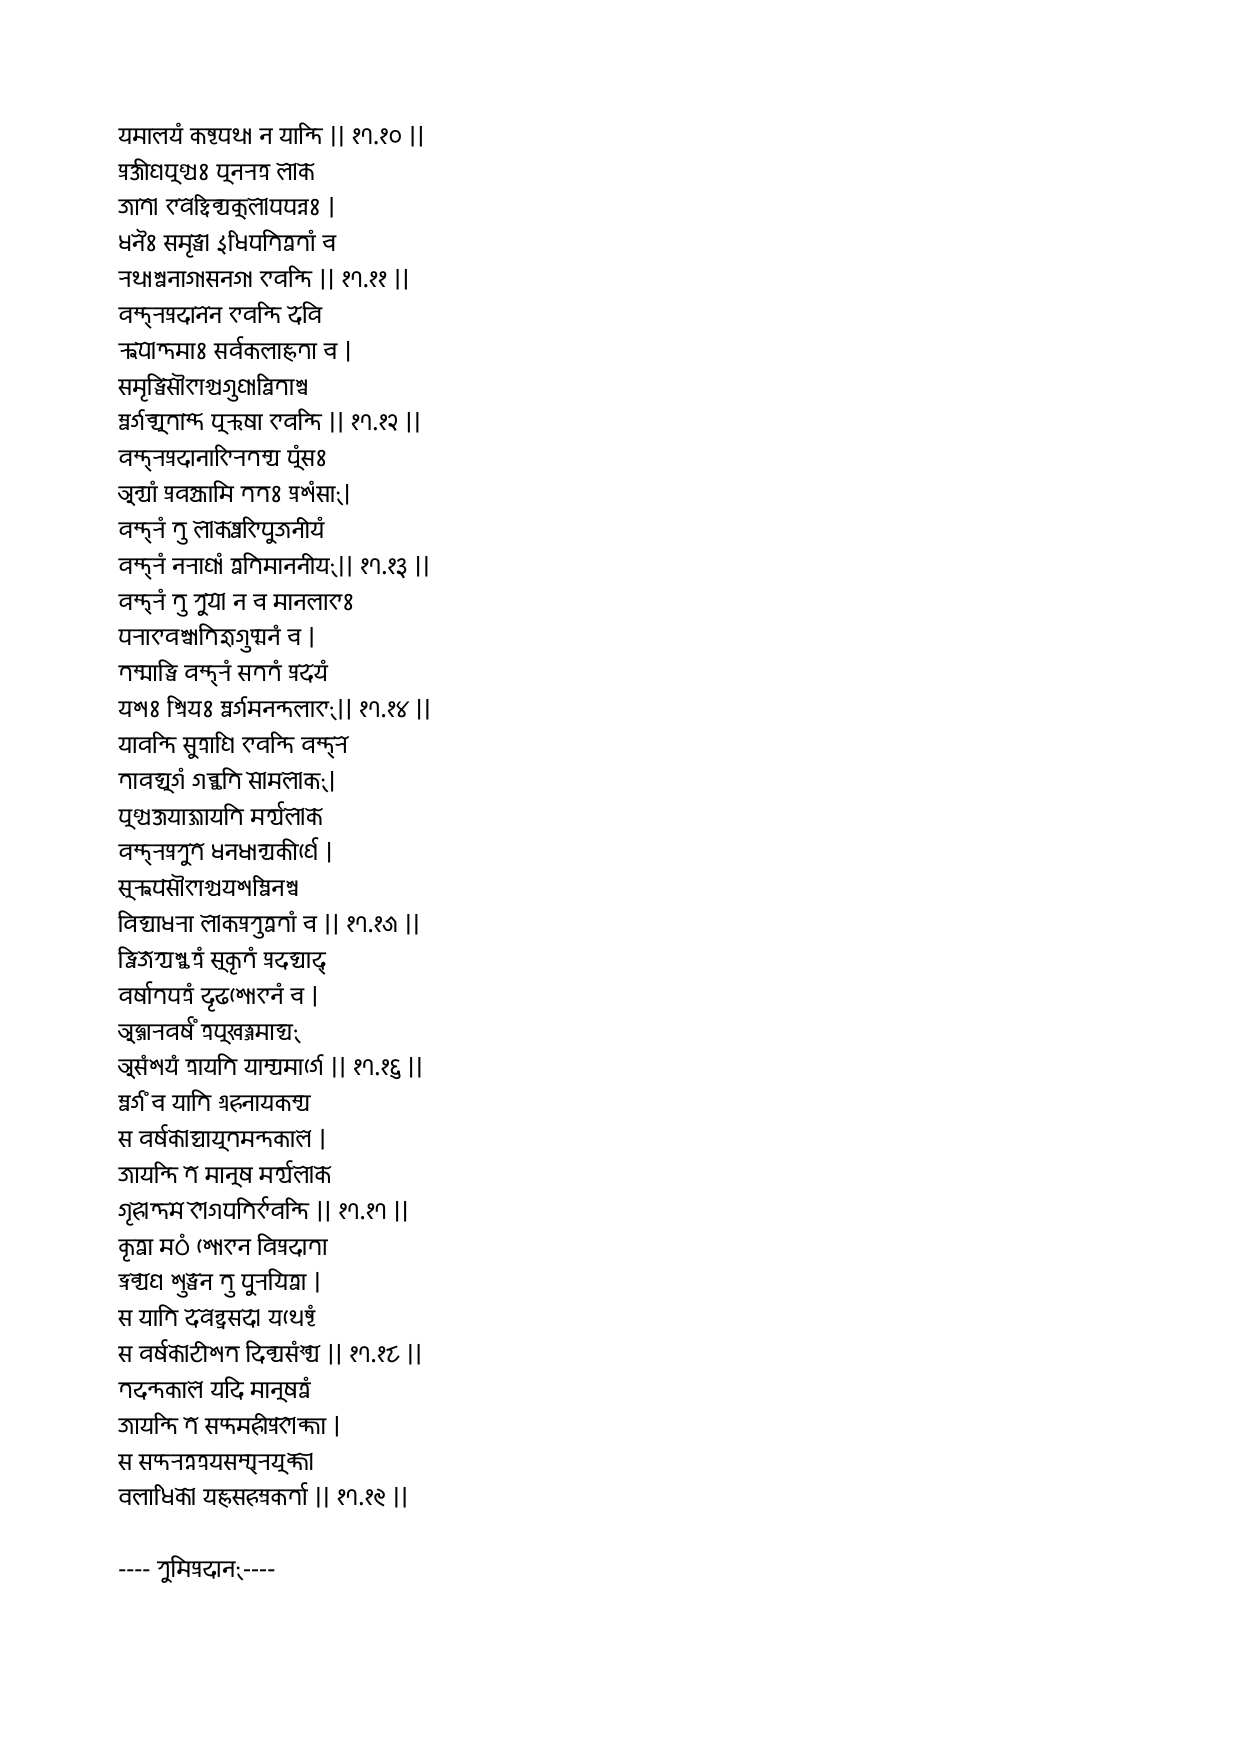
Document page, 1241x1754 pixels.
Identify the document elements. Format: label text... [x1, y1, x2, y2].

text 𑐰𑐳𑑂𑐟𑑂𑐬𑐥𑑂𑐬𑐡𑐵𑐣𑐵𑐨𑐶𑐬𑐟𑐳𑑂𑐫 𑐥𑐸𑑄𑐳𑑅 [118, 441, 1122, 476]
text 𑐳 𑐰𑐬𑑂𑐲𑐎𑑀𑐚𑑂𑐫𑐵𑐫𑐸𑐟𑐩𑐣𑑂𑐟𑐎𑐵𑐮𑐾 𑑋 [118, 1121, 1122, 1157]
text 𑐳𑐩𑐺𑐡𑑂𑐢𑐶𑐳𑑁𑐨𑐵𑐐𑑂𑐫𑐐𑐸𑐞𑐵𑐣𑑂𑐰𑐶𑐟𑐵𑐱𑑂𑐔 [118, 369, 1122, 405]
text 𑐡𑑂𑐰𑐶𑐖𑐾𑐨𑑂𑐫𑐱𑑂𑐕𑐟𑑂𑐬𑑄 𑐳𑐸𑐎𑐺𑐟𑑄 𑐥𑑂𑐬𑐡𑐡𑑂𑐫𑐵𑐡𑑂 [118, 942, 1122, 978]
text 𑐳 𑐳𑐥𑑂𑐟𑐬𑐟𑑂𑐣𑐟𑑂𑐬𑐫𑐳𑐩𑑂𑐥𑑂𑐬𑐫𑐸𑐎𑑂𑐟𑑀 [118, 1444, 1122, 1480]
text 𑐖𑐵𑐫𑐣𑑂𑐟𑐶 𑐟𑐾 𑐩𑐵𑐣𑐸𑐲 𑐩𑐬𑑂𑐟𑑂𑐫𑐮𑑀𑐎𑐾 [118, 1157, 1122, 1193]
text 𑐢𑐣𑐿𑑅 𑐳𑐩𑐺𑐡𑑂𑐢𑑀 𑑇𑐢𑐶𑐥𑐟𑐶𑐟𑑂𑐰𑐟𑐵𑑄 𑐔 [118, 226, 1122, 261]
text 𑐥𑐸𑐞𑑂𑐫𑐎𑑂𑐲𑐫𑐵𑐖𑑂𑐖𑐵𑐫𑐟𑐶 𑐩𑐬𑑂𑐟𑑂𑐫𑐮𑑀𑐎𑐾 [118, 799, 1122, 835]
text 𑐥𑑂𑐬𑐎𑑂𑐲𑐷𑐞𑐥𑐸𑐞𑑂𑐫𑑅 𑐥𑐸𑐣𑐬𑐟𑑂𑐬 𑐮𑑀𑐎𑐾 [118, 154, 1122, 190]
text ---- 𑐨𑐹𑐩𑐶𑐥𑑂𑐬𑐡𑐵𑐣𑑈---- [118, 1551, 1122, 1587]
text 𑐬𑐹𑐥𑑀𑐟𑑂𑐟𑐩𑐵𑑅 𑐳𑐬𑑂𑐰𑐎𑐮𑐵𑐖𑑂𑐘𑐟𑐵 𑐔 𑑋 [118, 333, 1122, 369]
text 𑐖𑐵𑐫𑐣𑑂𑐟𑐶 𑐟𑐾 𑐳𑐥𑑂𑐟𑐩𑐴𑐷𑐥𑑂𑐬𑐨𑑀𑐎𑑂𑐟𑐵 𑑋 [118, 1408, 1122, 1444]
text 𑐬𑐠𑐵𑐱𑑂𑐰𑐣𑐵𑐐𑐵𑐳𑐣𑐐𑐵 𑐨𑐰𑐣𑑂𑐟𑐶 𑑋𑑋 𑑑𑑗.𑑑𑑑 𑑋𑑋 [118, 261, 1122, 297]
text 𑐀𑐳𑑄𑐱𑐫𑑄 𑐟𑑂𑐬𑐵𑐫𑐟𑐶 𑐫𑐵𑐩𑑂𑐫𑐩𑐵𑐬𑑂𑐐𑐾 𑑋𑑋 𑑑𑑗.𑑑𑑖 𑑋𑑋 [118, 1050, 1122, 1086]
text 𑐫𑐵𑐰𑐣𑑂𑐟𑐶 𑐳𑐹𑐟𑑂𑐬𑐵𑐞𑐶 𑐨𑐰𑐣𑑂𑐟𑐶 𑐰𑐳𑑂𑐟𑑂𑐬𑐾 [118, 727, 1122, 763]
text 𑐰𑐳𑑂𑐟𑑂𑐬𑑄 𑐣𑐬𑐵𑐞𑐵𑑄 𑐟𑑂𑐰𑐟𑐶𑐩𑐵𑐣𑐣𑐷𑐫𑑈𑑋𑑋 𑑑𑑗.𑑑𑑓 𑑋𑑋 [118, 548, 1122, 584]
text 𑐳𑐸𑐬𑐹𑐥𑐳𑑁𑐨𑐵𑐐𑑂𑐫𑐫𑐱𑐳𑑂𑐰𑐶𑐣𑐱𑑂𑐔 [118, 871, 1122, 906]
text 𑐟𑐡𑐣𑑂𑐟𑐎𑐵𑐮𑐾 𑐫𑐡𑐶 𑐩𑐵𑐣𑐸𑐲𑐟𑑂𑐰𑑄 [118, 1372, 1122, 1408]
text 𑐰𑐶𑐡𑑂𑐫𑐵𑐢𑐬𑐵 𑐮𑑀𑐎𑐥𑑂𑐬𑐨𑐸𑐟𑑂𑐰𑐟𑐵𑑄 𑐔 𑑋𑑋 𑑑𑑗.𑑑𑑕 𑑋𑑋 [118, 906, 1122, 942]
text 𑐰𑐳𑑂𑐟𑑂𑐬𑐥𑑂𑐬𑐡𑐵𑐣𑐾𑐣 𑐨𑐰𑐣𑑂𑐟𑐶 𑐡𑐾𑐰𑐶 [118, 297, 1122, 333]
text 𑐰𑐬𑑂𑐲𑐵𑐟𑐥𑐟𑑂𑐬𑑄 𑐡𑐺𑐝𑐱𑑀𑐨𑐣𑑄 𑐔 𑑋 [118, 978, 1122, 1014]
text 𑐎𑐺𑐟𑑂𑐰𑐵 𑐩𑐛𑑄 𑐱𑑀𑐨𑐣 𑐰𑐶𑐥𑑂𑐬𑐡𑐵𑐟𑐵 [118, 1229, 1122, 1265]
text 𑐰𑐳𑑂𑐟𑑂𑐬𑑄 𑐟𑐸 𑐨𑐹𑐫𑑀 𑐣 𑐔 𑐩𑐵𑐣𑐮𑐵𑐨𑑅 [118, 584, 1122, 620]
text 𑐳𑑂𑐰𑐬𑑂𑐐𑐔𑑂𑐫𑐸𑐟𑐵𑐳𑑂𑐟𑐾 𑐥𑐸𑐬𑐸𑐲𑐵 𑐨𑐰𑐣𑑂𑐟𑐶 𑑋𑑋 𑑑𑑗.𑑑𑑒 𑑋𑑋 [118, 405, 1122, 441]
text 𑐡𑑂𑐬𑐰𑑂𑐫𑐾𑐞 𑐱𑐸𑐡𑑂𑐢𑐾𑐣 𑐟𑐸 𑐥𑐹𑐬𑐫𑐶𑐟𑑂𑐰𑐵 𑑋 [118, 1265, 1122, 1301]
text 𑐟𑐳𑑂𑐩𑐵𑐡𑑂𑐢𑐶 𑐰𑐳𑑂𑐟𑑂𑐬𑑄 𑐳𑐟𑐟𑑄 𑐥𑑂𑐬𑐡𑐾𑐫𑑄 [118, 656, 1122, 691]
text 𑐰𑐳𑑂𑐟𑑂𑐬𑐥𑑂𑐬𑐨𑐹𑐟𑐾 𑐢𑐣𑐢𑐵𑐣𑑂𑐫𑐎𑐷𑐬𑑂𑐞𑐾 𑑋 [118, 835, 1122, 871]
text 𑐀𑐣𑑂𑐫𑐵𑑄 𑐥𑑂𑐬𑐰𑐎𑑂𑐲𑑂𑐫𑐵𑐩𑐶 𑐟𑐟𑑅 𑐥𑑂𑐬𑐱𑑄𑐳𑐵𑑈𑑋 [118, 476, 1122, 512]
text 𑐐𑐺𑐴𑑀𑐟𑑂𑐟𑐩𑐾 𑐨𑑀𑐐𑐥𑐟𑐶𑐬𑑂𑐨𑐰𑐣𑑂𑐟𑐶 𑑋𑑋 𑑑𑑗.𑑑𑑗 𑑋𑑋 [118, 1193, 1122, 1229]
text 𑐀𑐒𑑂𑐐𑐵𑐬𑐰𑐬𑑂𑐲𑑄 𑐟𑑂𑐬𑐥𑐸𑐏𑐜𑑂𑐐𑐩𑐵𑐡𑑂𑐫𑑈 [118, 1014, 1122, 1050]
text 𑐳𑑂𑐰𑐬𑑂𑐐𑑄 𑐔 𑐫𑐵𑐟𑐶 𑐐𑑂𑐬𑐴𑐣𑐵𑐫𑐎𑐳𑑂𑐫 [118, 1086, 1122, 1121]
text 𑐥𑐬𑐵𑐨𑐰𑐱𑑂𑐔𑐵𑐟𑐶𑐖𑐸𑐐𑐸𑐥𑑂𑐳𑐣𑑄 𑐔 𑑋 [118, 620, 1122, 656]
text 𑐳 𑐫𑐵𑐟𑐶 𑐡𑐾𑐰𑐾𑐣𑑂𑐡𑑂𑐬𑐳𑐡𑑀 𑐫𑐠𑐾𑐲𑑂𑐚𑑄 [118, 1301, 1122, 1336]
text 𑐖𑐵𑐟𑑀 𑐨𑐰𑐾𑐡𑑂𑐡𑐶𑐰𑑂𑐫𑐎𑐸𑐮𑑀𑐥𑐥𑐣𑑂𑐣𑑅 𑑋 [118, 190, 1122, 226]
text 𑐧𑐮𑐵𑐢𑐶𑐎𑑀 𑐫𑐖𑑂𑐘𑐳𑐴𑐳𑑂𑐬𑐎𑐬𑑂𑐟𑐵 𑑋𑑋 𑑑𑑗.𑑑𑑙 𑑋𑑋 [118, 1480, 1122, 1516]
text 𑐫𑐩𑐵𑐮𑐫𑑄 𑐎𑐲𑑂𑐚𑐥𑐠𑐵 𑐣 𑐫𑐵𑐣𑑂𑐟𑐶 𑑋𑑋 𑑑𑑗.𑑑𑑐 𑑋𑑋 [118, 118, 1122, 154]
text 𑐳 𑐰𑐬𑑂𑐲𑐎𑑀𑐚𑐷𑐱𑐟 𑐡𑐶𑐰𑑂𑐫𑐳𑑄𑐏𑑂𑐫𑐾 𑑋𑑋 𑑑𑑗.𑑑𑑘 𑑋𑑋 [118, 1336, 1122, 1372]
text 𑐟𑐵𑐰𑐡𑑂𑐫𑐸𑐐𑑄 𑐐𑐔𑑂𑐕𑐟𑐶 𑐳𑑀𑐩𑐮𑑀𑐎𑑈𑑋 [118, 763, 1122, 799]
text 𑐫𑐱𑑅 𑐱𑑂𑐬𑐶𑐫𑑅 𑐳𑑂𑐰𑐬𑑂𑐐𑐩𑐣𑐣𑑂𑐟𑐮𑐵𑐨𑑈𑑋𑑋 𑑑𑑗.𑑑𑑔 𑑋𑑋 [118, 691, 1122, 727]
text 𑐰𑐳𑑂𑐟𑑂𑐬𑑄 𑐟𑐸 𑐮𑑀𑐎𑐾𑐲𑑂𑐰𑐨𑐶𑐥𑐹𑐖𑐣𑐷𑐫𑑄 [118, 512, 1122, 548]
